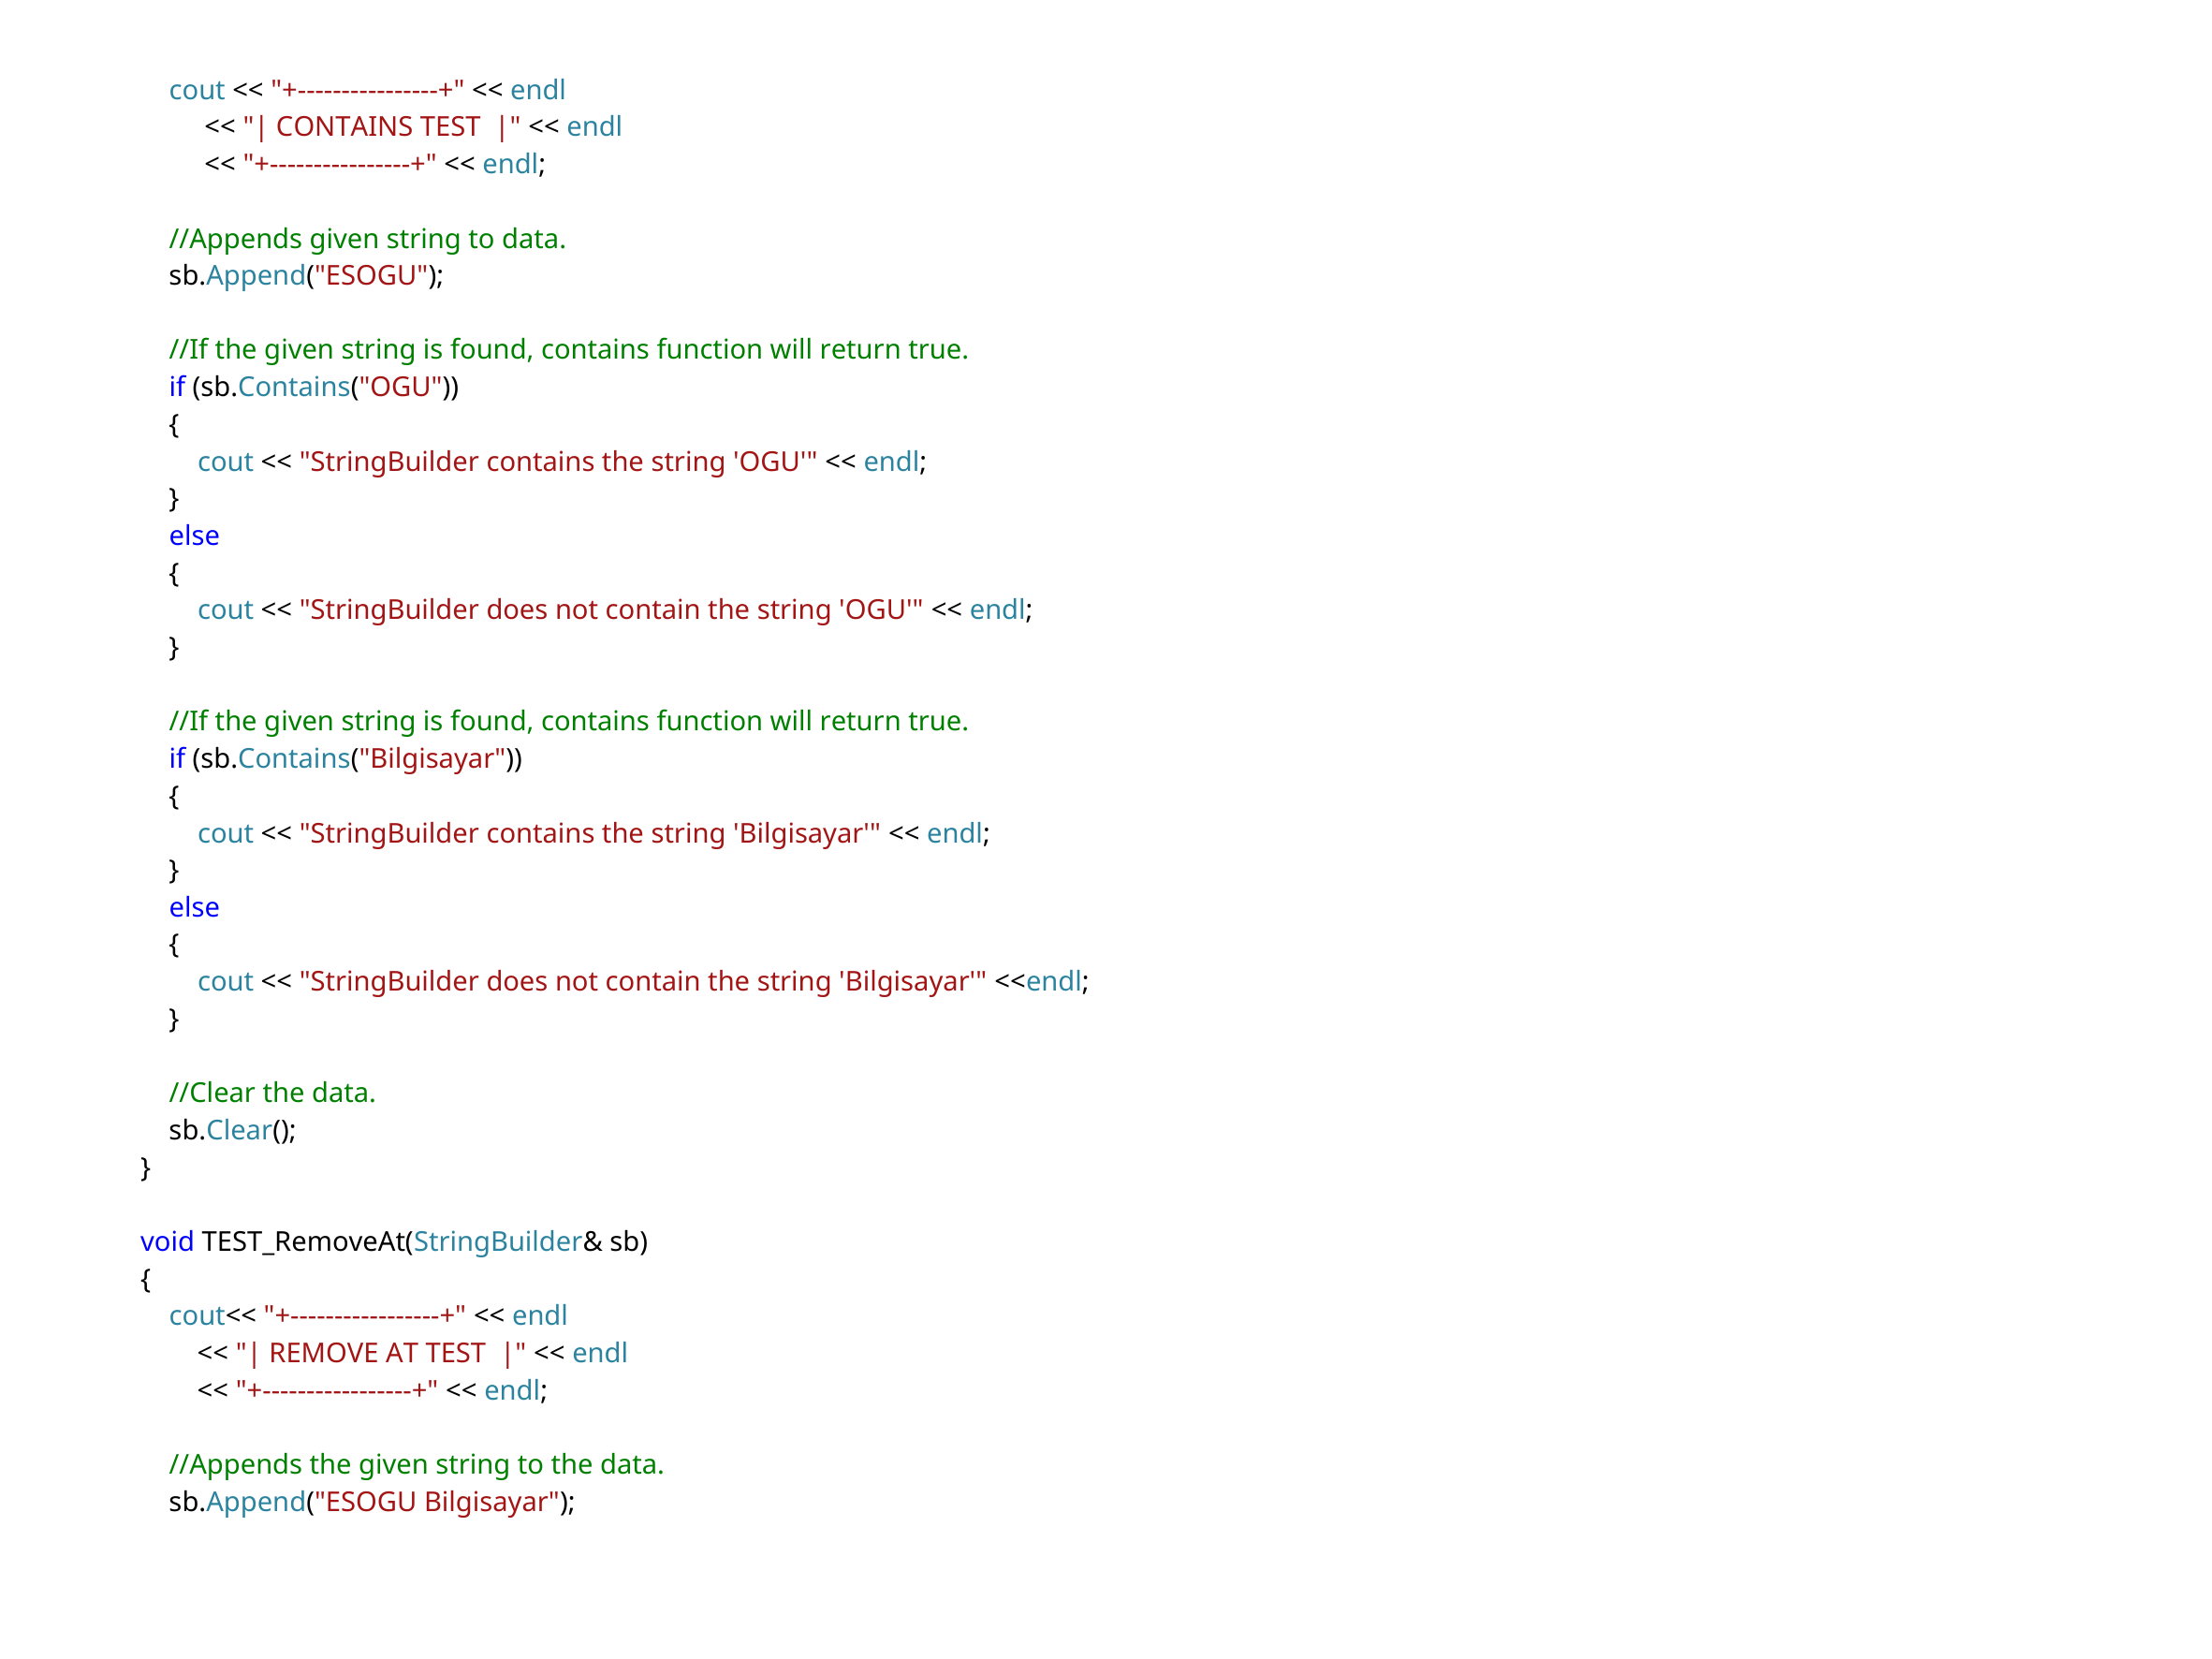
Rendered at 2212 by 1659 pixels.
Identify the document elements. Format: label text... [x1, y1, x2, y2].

text { [140, 553, 2071, 591]
text else [140, 516, 2071, 553]
text //Appends the given string to the data. [140, 1445, 2071, 1482]
text { [140, 925, 2071, 962]
text cout<< "+-----------------+" << endl [140, 1297, 2071, 1333]
text } [140, 1148, 2071, 1185]
text sb.Append("ESOGU Bilgisayar"); [140, 1482, 2071, 1520]
text { [140, 1259, 2071, 1297]
text if (sb.Contains("OGU")) [140, 367, 2071, 404]
text << "+-----------------+" << endl; [140, 1371, 2071, 1408]
text sb.Clear(); [140, 1110, 2071, 1148]
text cout << "StringBuilder contains the string 'Bilgisayar'" << endl; [140, 814, 2071, 850]
text } [140, 999, 2071, 1036]
text void TEST_RemoveAt(StringBuilder& sb) [140, 1222, 2071, 1259]
text //If the given string is found, contains function will return true. [140, 702, 2071, 739]
text } [140, 627, 2071, 665]
text else [140, 888, 2071, 925]
text } [140, 479, 2071, 516]
text //Appends given string to data. [140, 219, 2071, 256]
text cout << "StringBuilder does not contain the string 'Bilgisayar'" <<endl; [140, 962, 2071, 999]
text cout << "StringBuilder does not contain the string 'OGU'" << endl; [140, 591, 2071, 627]
text //Clear the data. [140, 1074, 2071, 1110]
text { [140, 404, 2071, 442]
text } [140, 850, 2071, 888]
text { [140, 776, 2071, 814]
text cout << "StringBuilder contains the string 'OGU'" << endl; [140, 442, 2071, 479]
text sb.Append("ESOGU"); [140, 256, 2071, 293]
text << "+----------------+" << endl; [140, 144, 2071, 182]
text //If the given string is found, contains function will return true. [140, 330, 2071, 367]
text if (sb.Contains("Bilgisayar")) [140, 739, 2071, 776]
text cout << "+----------------+" << endl [140, 70, 2071, 108]
text << "| CONTAINS TEST |" << endl [140, 108, 2071, 144]
text << "| REMOVE AT TEST |" << endl [140, 1333, 2071, 1371]
